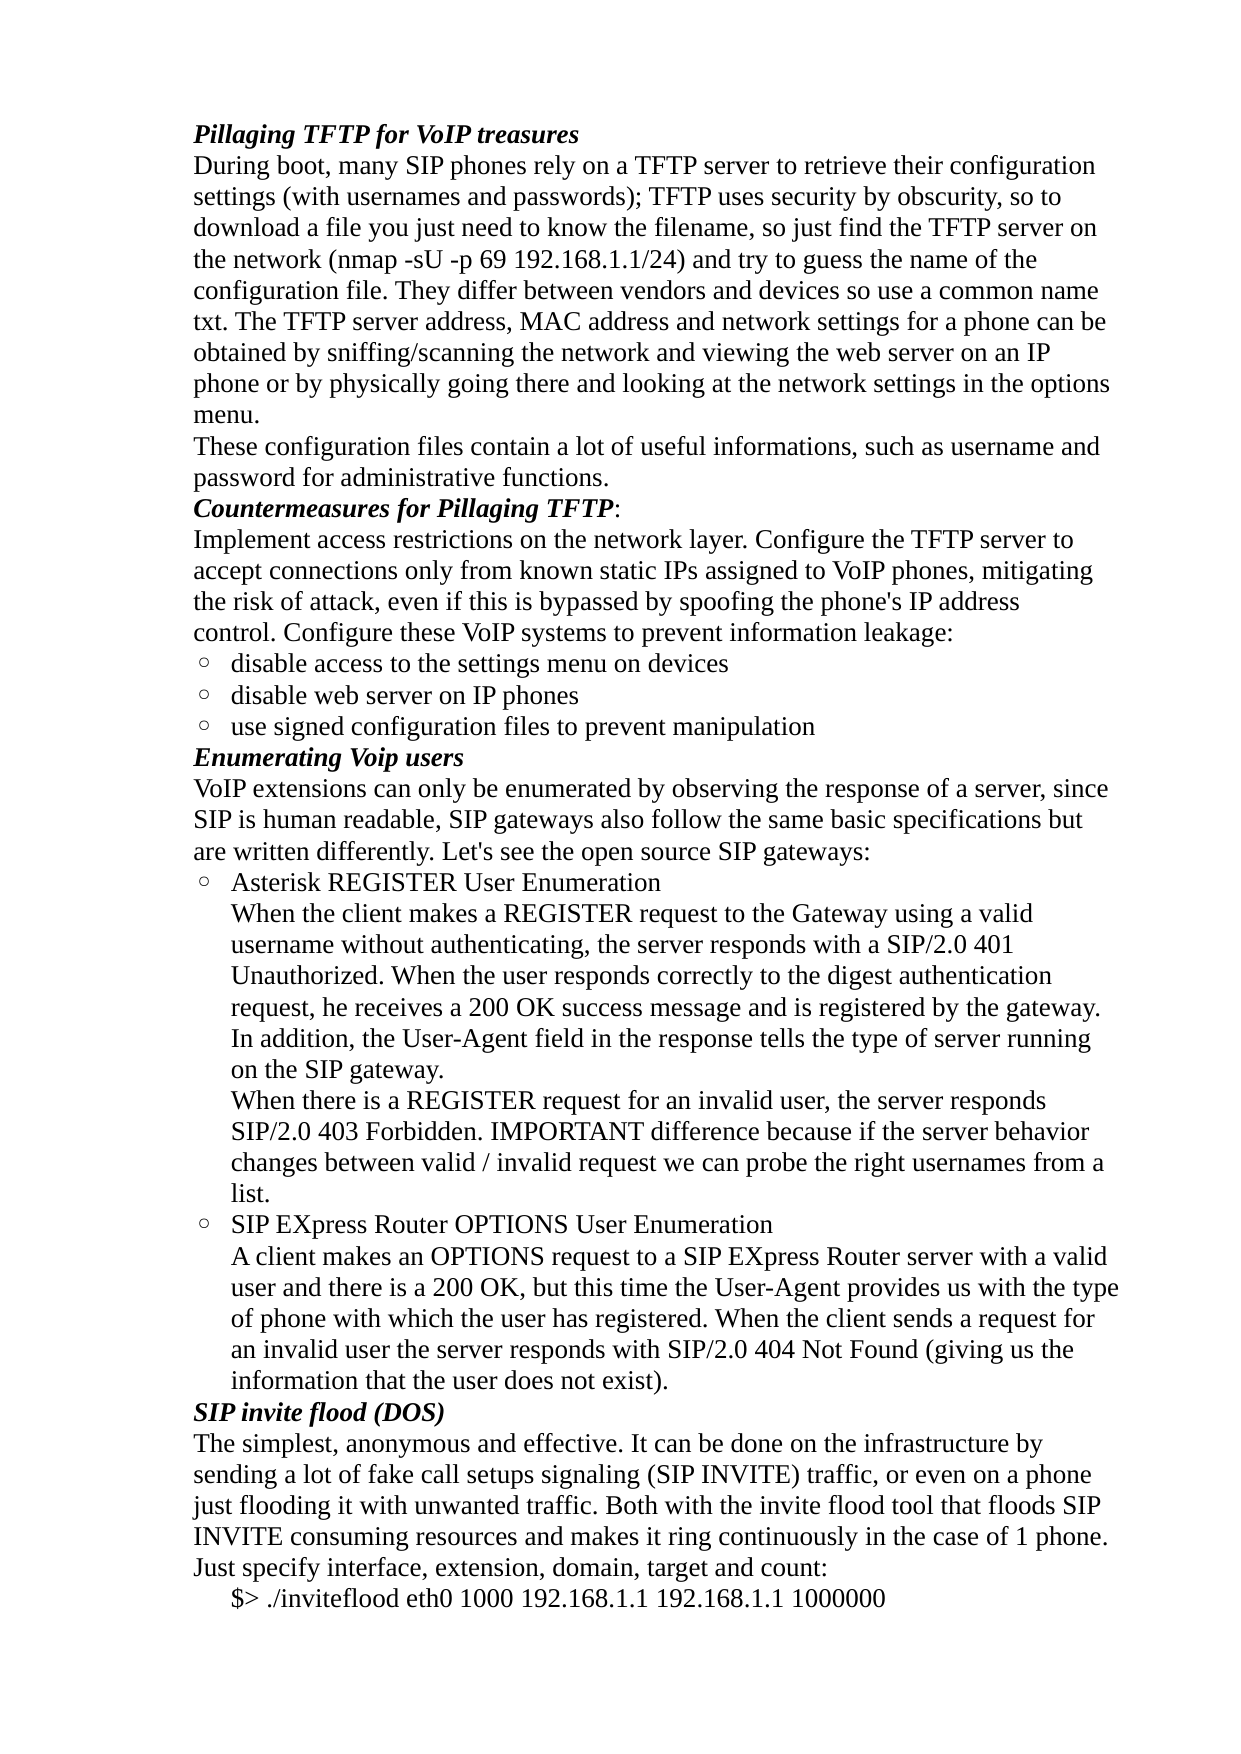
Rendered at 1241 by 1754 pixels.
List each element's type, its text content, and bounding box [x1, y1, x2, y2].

list disable access to the settings menu on devices [193, 648, 1122, 679]
list Asterisk REGISTER User Enumeration [193, 866, 1122, 897]
list SIP invite flood (DOS) [156, 1396, 1122, 1427]
list The simplest, anonymous and effective. It can be done on the infrastructure by sending a lot of fake call setups signaling (SIP INVITE) traffic, or even on a phone just flooding it with unwanted traffic. Both with the invite flood tool that floods SIP INVITE consuming resources and makes it ring continuously in the case of 1 phone. Just specify interface, extension, domain, target and count: [156, 1427, 1122, 1582]
list A client makes an OPTIONS request to a SIP EXpress Router server with a valid user and there is a 200 OK, but this time the User-Agent provides us with the type of phone with which the user has registered. When the client sends a request for an invalid user the server responds with SIP/2.0 404 Not Found (giving us the information that the user does not exist). [193, 1240, 1122, 1396]
list Pillaging TFTP for VoIP treasures [156, 118, 1122, 149]
list VoIP extensions can only be enumerated by observing the response of a server, since SIP is human readable, SIP gateways also follow the same basic specifications but are written differently. Let's see the open source SIP gateways: [156, 772, 1122, 866]
list Implement access restrictions on the network layer. Configure the TFTP server to accept connections only from known static IPs assigned to VoIP phones, mitigating the risk of attack, even if this is bypassed by spoofing the phone's IP address [156, 523, 1122, 616]
list These configuration files contain a lot of useful informations, such as username and password for administrative functions. [156, 429, 1122, 492]
list $> ./inviteflood eth0 1000 192.168.1.1 192.168.1.1 1000000 [193, 1582, 1122, 1614]
list use signed configuration files to prevent manipulation [193, 710, 1122, 741]
list When there is a REGISTER request for an invalid user, the server responds SIP/2.0 403 Forbidden. IMPORTANT difference because if the server behavior changes between valid / invalid request we can probe the right usernames from a list. [193, 1084, 1122, 1209]
list control. Configure these VoIP systems to prevent information leakage: [156, 616, 1122, 648]
list During boot, many SIP phones rely on a TFTP server to retrieve their configuration settings (with usernames and passwords); TFTP uses security by obscurity, so to download a file you just need to know the filename, so just find the TFTP server on the network (nmap -sU -p 69 192.168.1.1/24) and try to guess the name of the configuration file. They differ between vendors and devices so use a common name txt. The TFTP server address, MAC address and network settings for a phone can be obtained by sniffing/scanning the network and viewing the web server on an IP phone or by physically going there and looking at the network settings in the options menu. [156, 149, 1122, 429]
list Countermeasures for Pillaging TFTP: [156, 492, 1122, 523]
list Enumerating Voip users [156, 741, 1122, 772]
list When the client makes a REGISTER request to the Gateway using a valid username without authenticating, the server responds with a SIP/2.0 401 Unauthorized. When the user responds correctly to the digest authentication request, he receives a 200 OK success message and is registered by the gateway. In addition, the User-Agent field in the response tells the type of server running on the SIP gateway. [193, 897, 1122, 1084]
list disable web server on IP phones [193, 679, 1122, 710]
list SIP EXpress Router OPTIONS User Enumeration [193, 1209, 1122, 1240]
